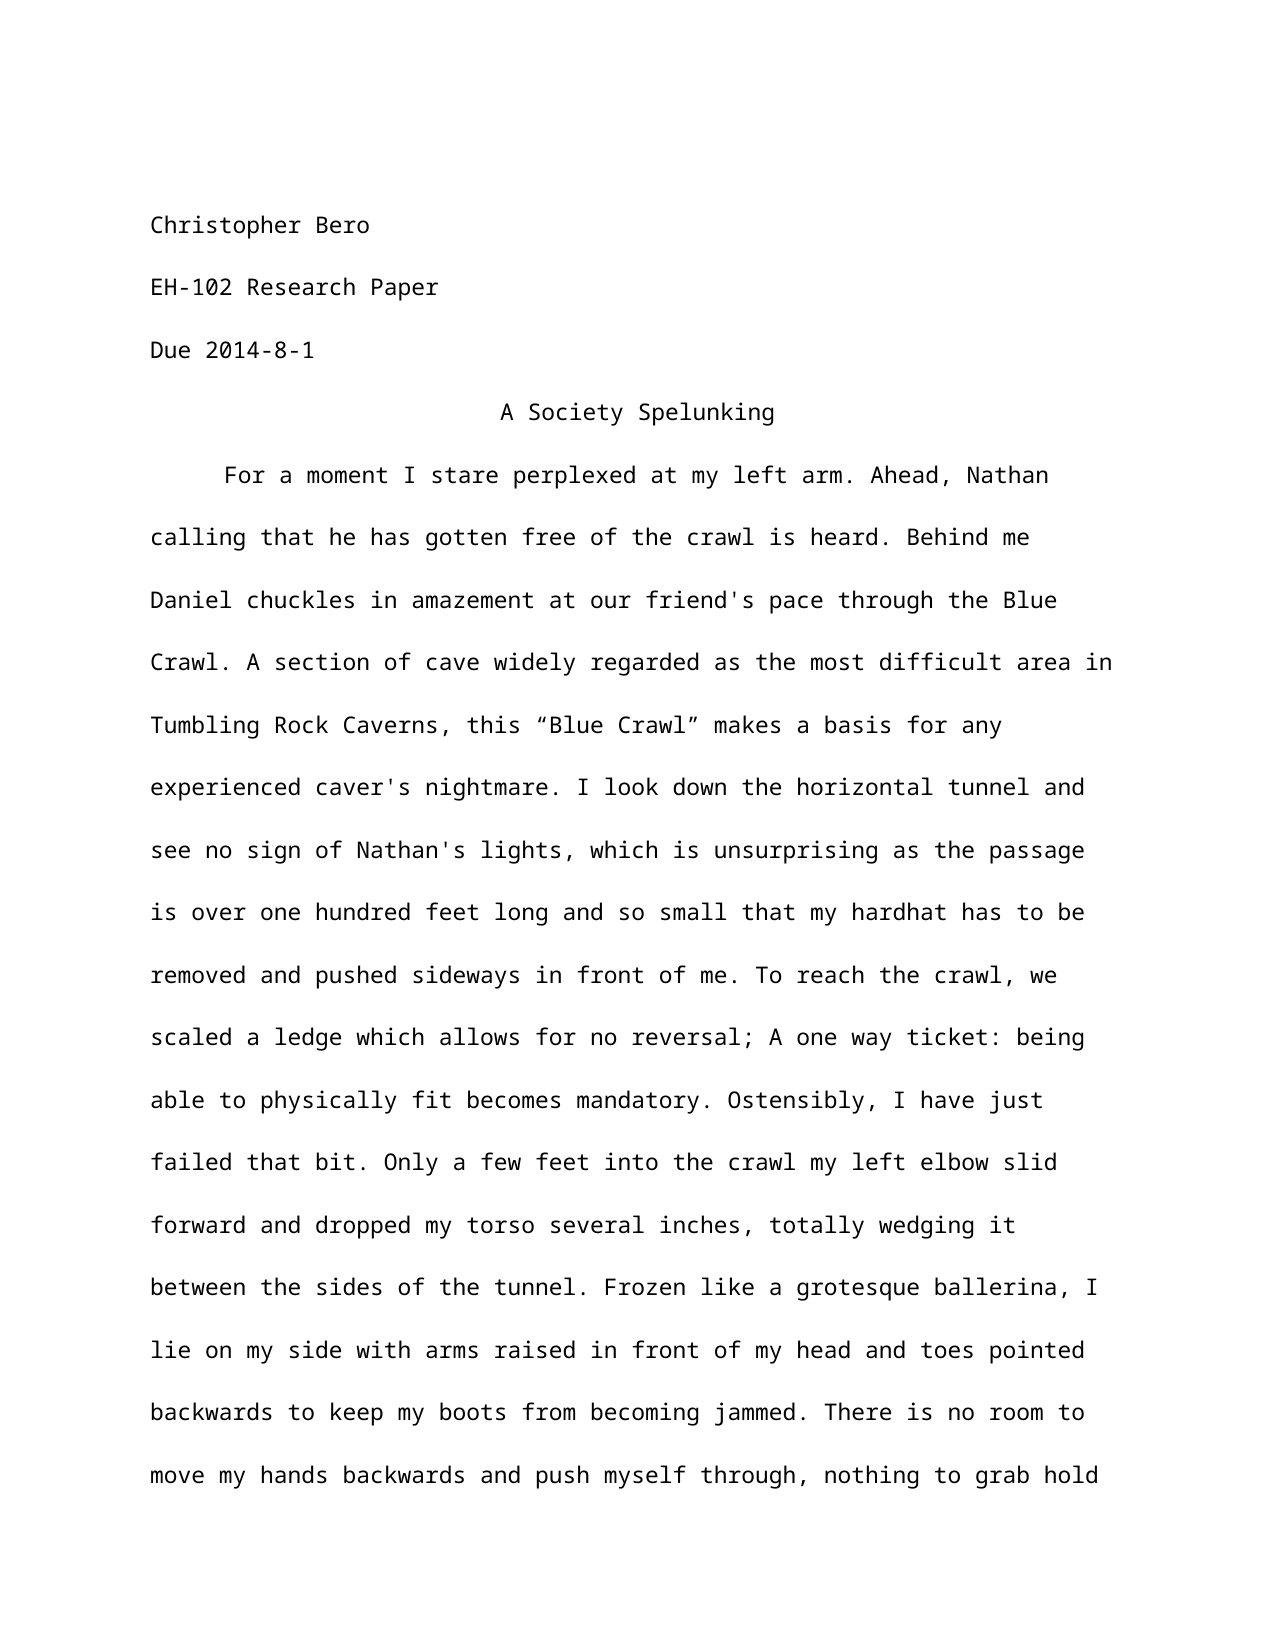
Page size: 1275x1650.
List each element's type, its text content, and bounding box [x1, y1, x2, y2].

text Christopher Bero [150, 209, 1125, 240]
text Due 2014-8-1 [150, 334, 1125, 365]
text For a moment I stare perplexed at my left arm. Ahead, Nathan calling that he has gotten free of the crawl is heard. Behind me Daniel chuckles in amazement at our friend's pace through the Blue Crawl. A section of cave widely regarded as the most difficult area in Tumbling Rock Caverns, this “Blue Crawl” makes a basis for any experienced caver's nightmare. I look down the horizontal tunnel and see no sign of Nathan's lights, which is unsurprising as the passage is over one hundred feet long and so small that my hardhat has to be removed and pushed sideways in front of me. To reach the crawl, we scaled a ledge which allows for no reversal; A one way ticket: being able to physically fit becomes mandatory. Ostensibly, I have just failed that bit. Only a few feet into the crawl my left elbow slid forward and dropped my torso several inches, totally wedging it between the sides of the tunnel. Frozen like a grotesque ballerina, I lie on my side with arms raised in front of my head and toes pointed backwards to keep my boots from becoming jammed. There is no room to move my hands backwards and push myself through, nothing to grab hold [150, 459, 1125, 1490]
text EH-102 Research Paper [150, 271, 1125, 302]
text A Society Spelunking [150, 396, 1125, 427]
